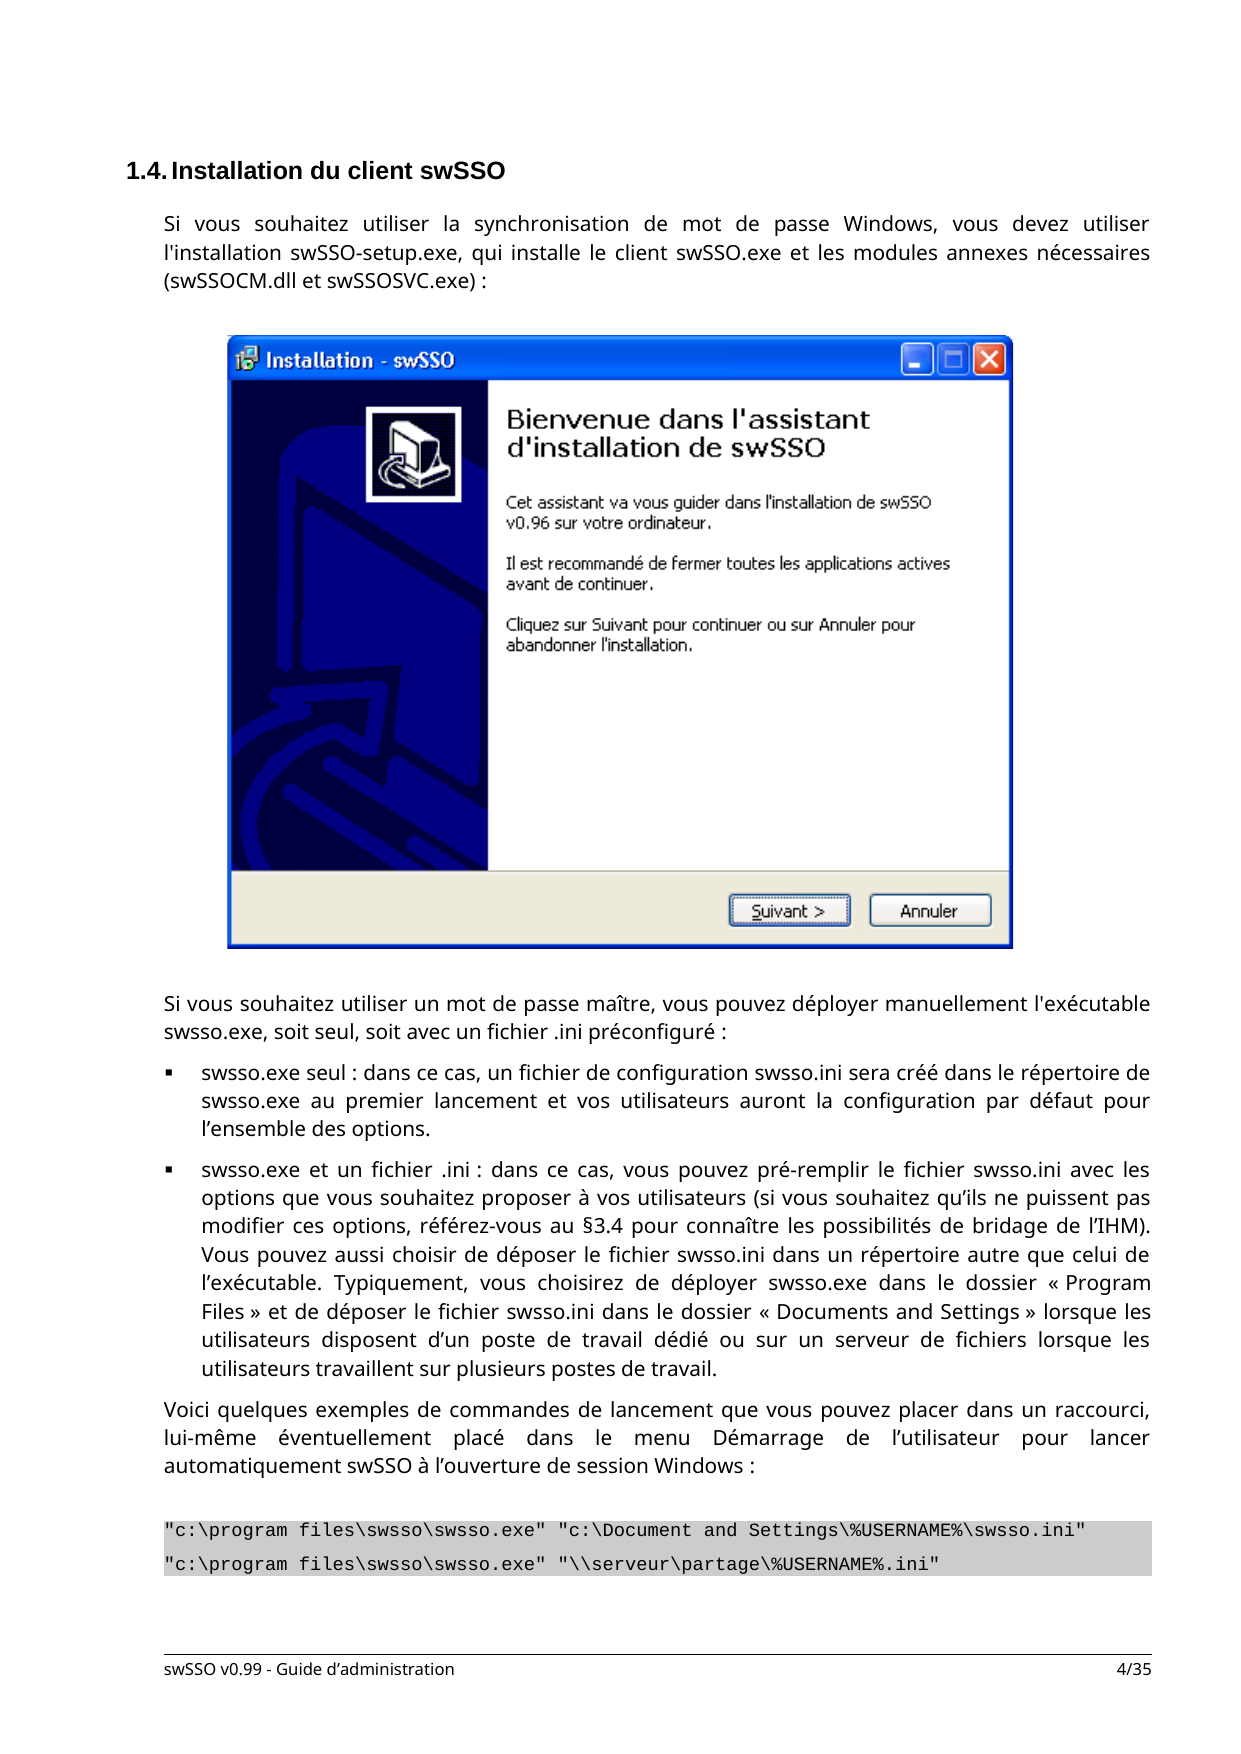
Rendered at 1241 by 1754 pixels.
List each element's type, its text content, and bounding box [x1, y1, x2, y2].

list swsso.exe et un fichier .ini : dans ce cas, vous pouvez pré-remplir le fichier swsso.ini avec les options que vous souhaitez proposer à vos utilisateurs (si vous souhaitez qu’ils ne puissent pas modifier ces options, référez-vous au §3.4 pour connaître les possibilités de bridage de l’IHM). Vous pouvez aussi choisir de déposer le fichier swsso.ini dans un répertoire autre que celui de l’exécutable. Typiquement, vous choisirez de déployer swsso.exe dans le dossier « Program Files » et de déposer le fichier swsso.ini dans le dossier « Documents and Settings » lorsque les utilisateurs disposent d’un poste de travail dédié ou sur un serveur de fichiers lorsque les utilisateurs travaillent sur plusieurs postes de travail. [164, 1155, 1152, 1382]
picture [227, 335, 1014, 949]
text Si vous souhaitez utiliser un mot de passe maître, vous pouvez déployer manuellement l'exécutable swsso.exe, soit seul, soit avec un fichier .ini préconfiguré : [164, 989, 1152, 1046]
text Si vous souhaitez utiliser la synchronisation de mot de passe Windows, vous devez utiliser l'installation swSSO-setup.exe, qui installe le client swSSO.exe et les modules annexes nécessaires (swSSOCM.dll et swSSOSVC.exe) : [164, 209, 1152, 295]
text "c:\program files\swsso\swsso.exe" "\\serveur\partage\%USERNAME%.ini" [164, 1555, 1152, 1576]
text "c:\program files\swsso\swsso.exe" "c:\Document and Settings\%USERNAME%\swsso.ini" [164, 1521, 1152, 1542]
subtitle Installation du client swSSO [126, 156, 1152, 184]
list swsso.exe seul : dans ce cas, un fichier de configuration swsso.ini sera créé dans le répertoire de swsso.exe au premier lancement et vos utilisateurs auront la configuration par défaut pour l’ensemble des options. [164, 1058, 1152, 1143]
text Voici quelques exemples de commandes de lancement que vous pouvez placer dans un raccourci, lui-même éventuellement placé dans le menu Démarrage de l’utilisateur pour lancer automatiquement swSSO à l’ouverture de session Windows : [164, 1395, 1152, 1480]
